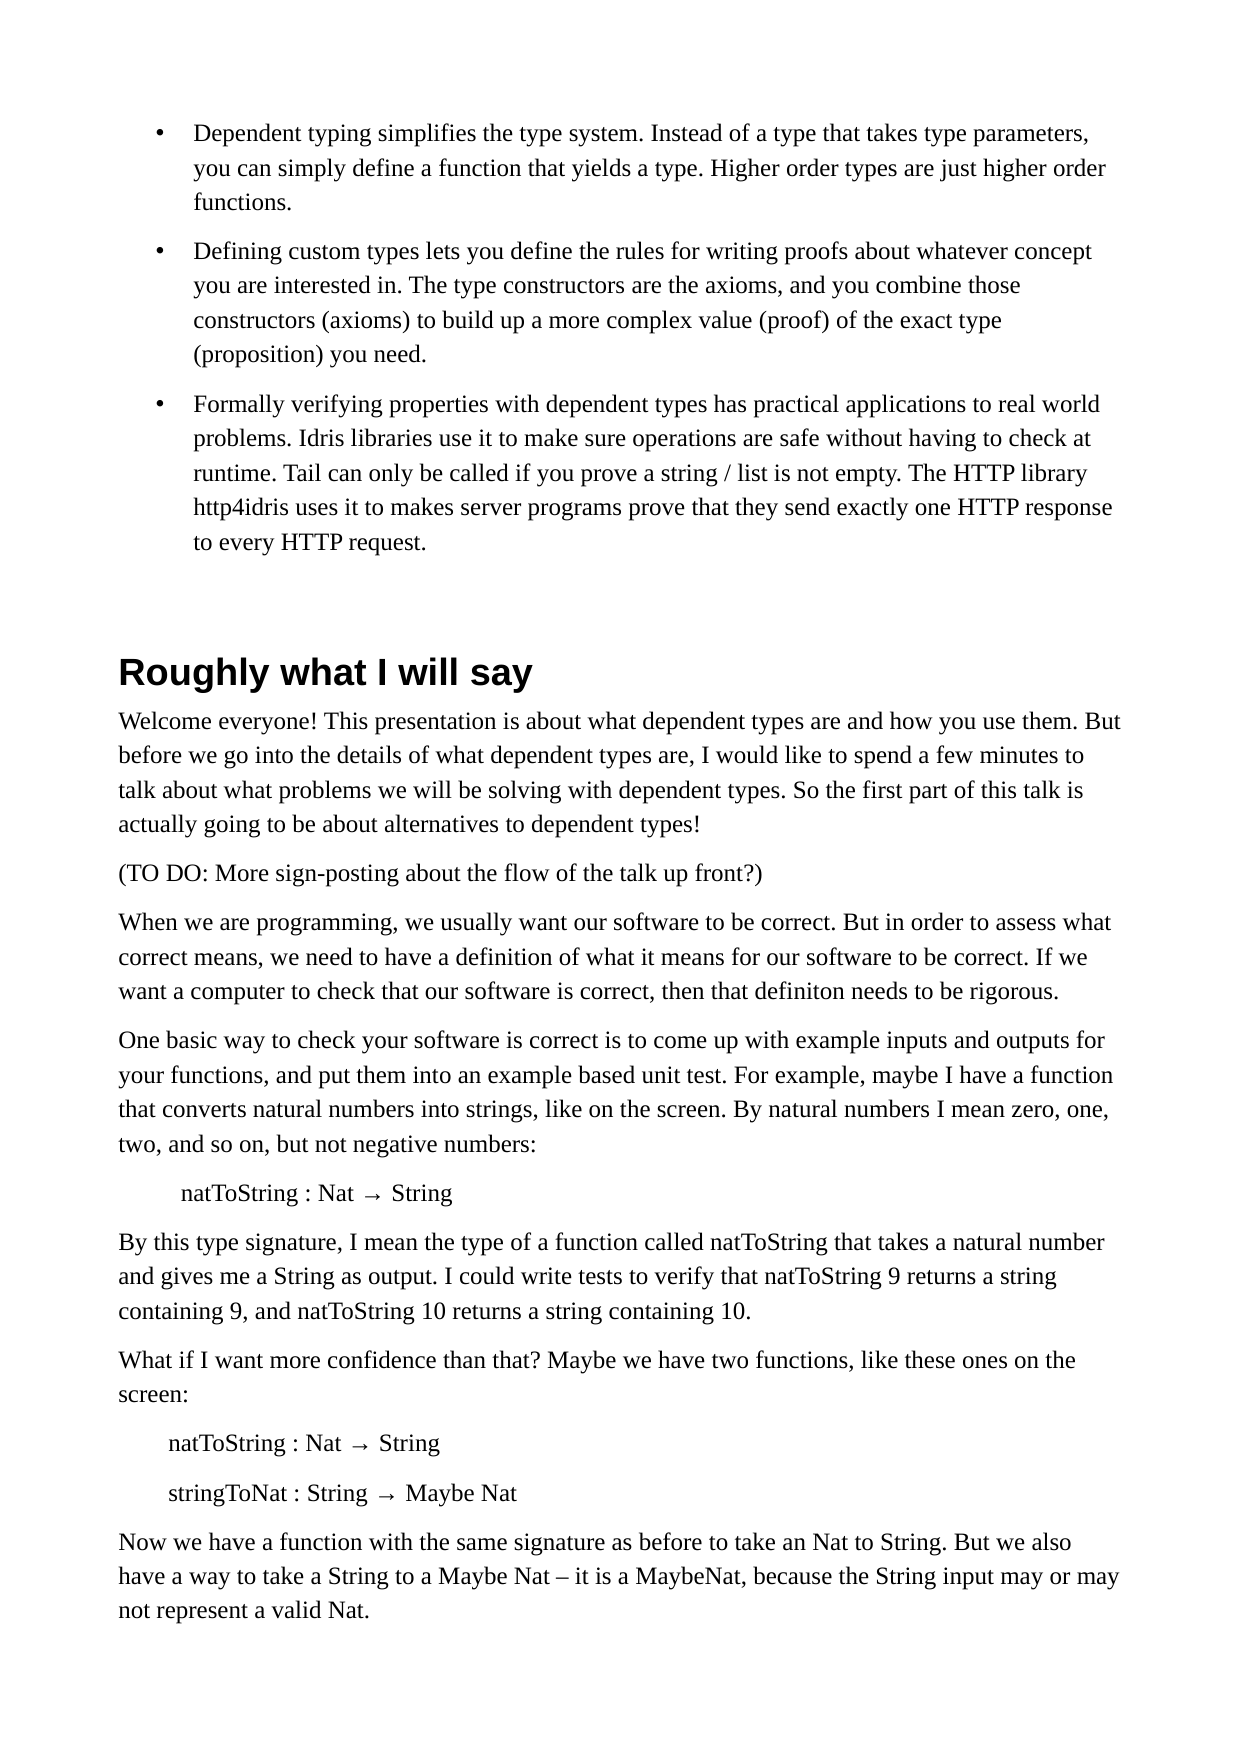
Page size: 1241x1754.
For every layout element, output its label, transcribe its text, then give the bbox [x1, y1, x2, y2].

text stringToNat : String → Maybe Nat [118, 1478, 1122, 1506]
text One basic way to check your software is correct is to come up with example inputs and outputs for your functions, and put them into an example based unit test. For example, maybe I have a function that converts natural numbers into strings, like on the screen. By natural numbers I mean zero, one, two, and so on, but not negative numbers: [118, 1025, 1122, 1158]
text By this type signature, I mean the type of a function called natToString that takes a natural number and gives me a String as output. I could write tests to verify that natToString 9 returns a string containing 9, and natToString 10 returns a string containing 10. [118, 1227, 1122, 1325]
list Dependent typing simplifies the type system. Instead of a type that takes type parameters, you can simply define a function that yields a type. Higher order types are just higher order functions. [156, 118, 1122, 216]
text When we are programming, we usually want our software to be correct. But in order to assess what correct means, we need to have a definition of what it means for our software to be correct. If we want a computer to check that our software is correct, then that definiton needs to be rigorous. [118, 907, 1122, 1005]
text What if I want more confidence than that? Maybe we have two functions, like these ones on the screen: [118, 1345, 1122, 1408]
list Formally verifying properties with dependent types has practical applications to real world problems. Idris libraries use it to make sure operations are safe without having to check at runtime. Tail can only be called if you prove a string / list is not empty. The HTTP library http4idris uses it to makes server programs prove that they send exactly one HTTP response to every HTTP request. [156, 389, 1122, 555]
text Now we have a function with the same signature as before to take an Nat to String. But we also have a way to take a String to a Maybe Nat – it is a MaybeNat, because the String input may or may not represent a valid Nat. [118, 1527, 1122, 1624]
text natToString : Nat → String [118, 1428, 1122, 1457]
list Defining custom types lets you define the rules for writing proofs about whatever concept you are interested in. The type constructors are the axioms, and you combine those constructors (axioms) to build up a more complex value (proof) of the exact type (proposition) you need. [156, 236, 1122, 368]
text Welcome everyone! This presentation is about what dependent types are and how you use them. But before we go into the details of what dependent types are, I would like to spend a few minutes to talk about what problems we will be solving with dependent types. So the first part of this talk is actually going to be about alternatives to dependent types! [118, 706, 1122, 838]
text (TO DO: More sign-posting about the flow of the talk up front?) [118, 858, 1122, 887]
subtitle Roughly what I will say [118, 650, 1122, 693]
text natToString : Nat → String [118, 1178, 1122, 1207]
